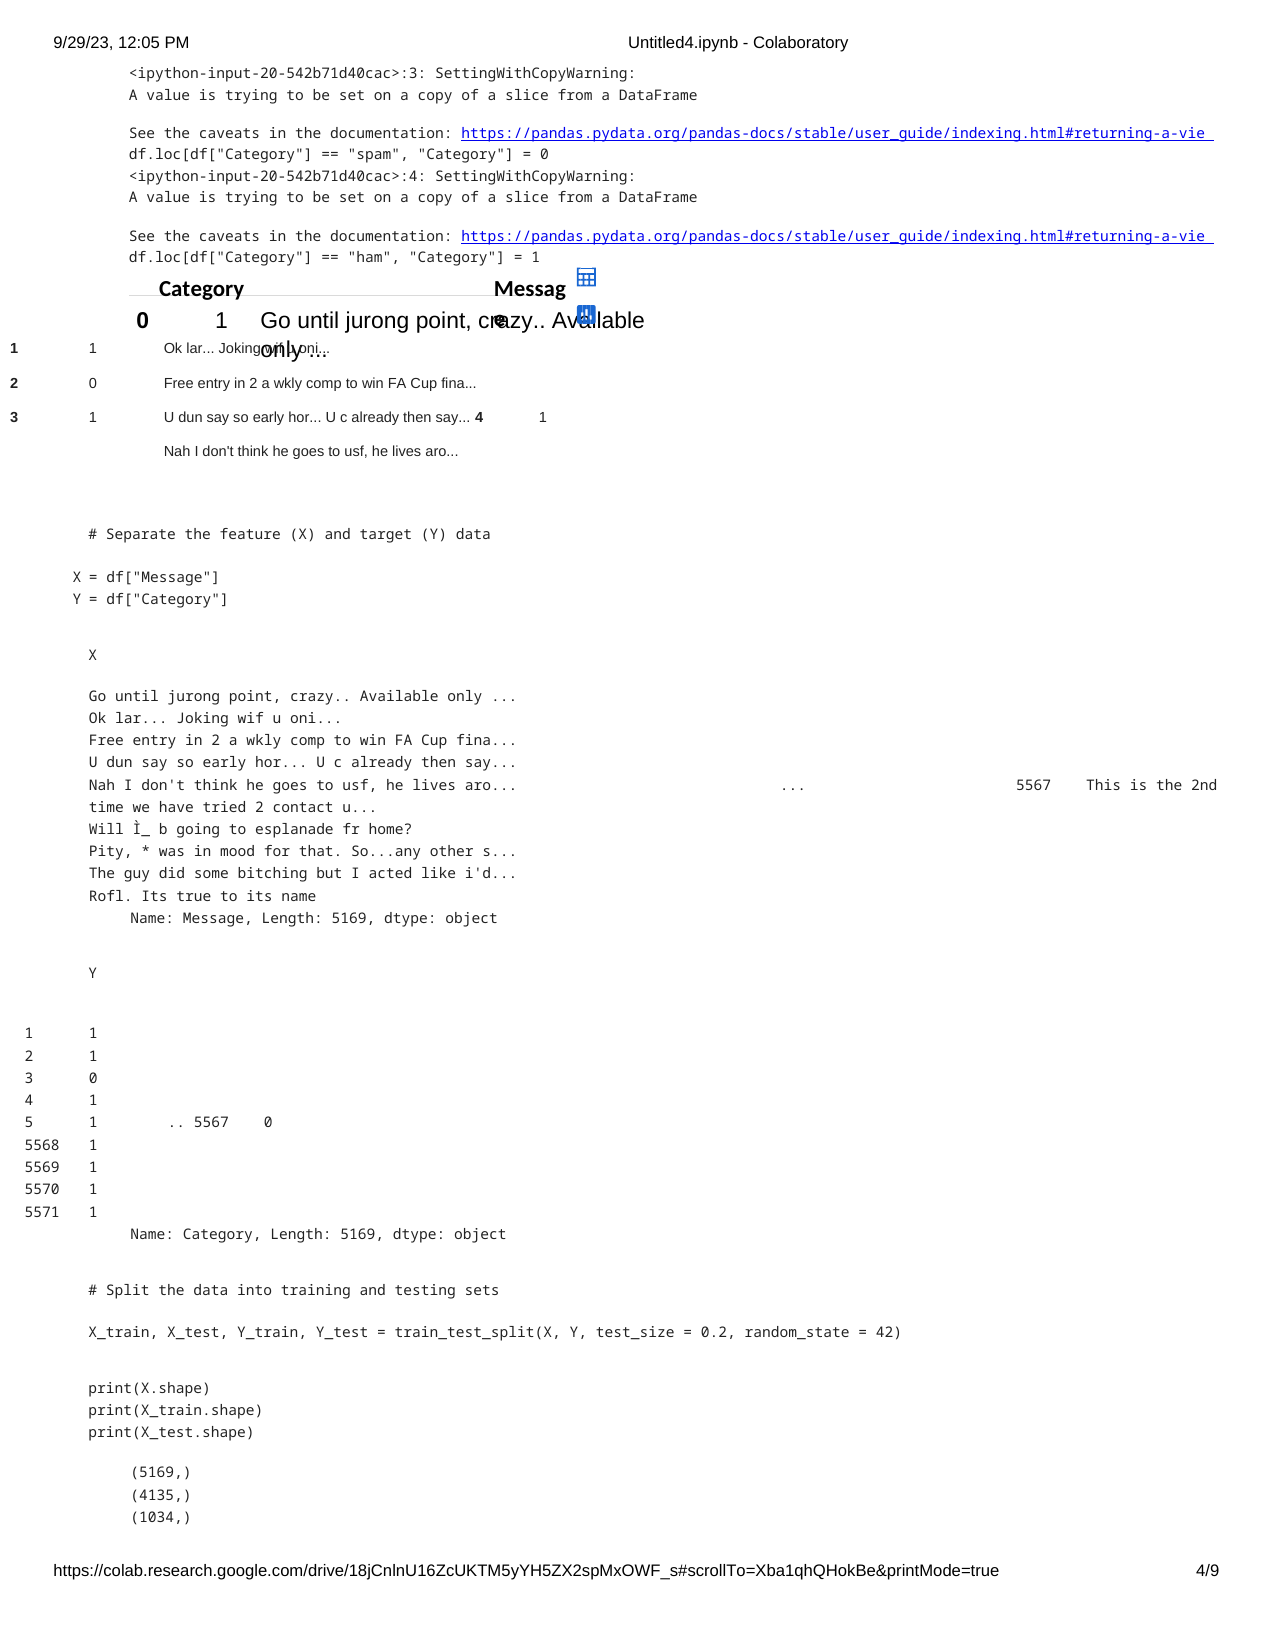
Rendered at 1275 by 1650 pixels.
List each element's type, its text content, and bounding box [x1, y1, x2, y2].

list Rofl. Its true to its name [0, 886, 1219, 905]
text <ipython-input-20-542b71d40cac>:4: SettingWithCopyWarning: [129, 165, 1219, 185]
list Nah I don't think he goes to usf, he lives aro... ... 5567 This is the 2nd time we have tried 2 contact u... [0, 774, 1219, 816]
list Free entry in 2 a wkly comp to win FA Cup fina... [0, 730, 1219, 750]
text (4135,) [130, 1484, 1219, 1504]
list 1 [24, 1134, 1219, 1154]
text See the caveats in the documentation: https://pandas.pydata.org/pandas-docs/stable/user_guide/indexing.html#returning-a-vie df.loc[df["Category"] == "spam", "Category"] = 0 [129, 123, 1219, 164]
list 1 [24, 1023, 1219, 1043]
list 1 .. 5567 0 [24, 1112, 1219, 1132]
text # Separate the feature (X) and target (Y) data [88, 524, 1219, 544]
text print(X.shape) print(X_train.shape) print(X_test.shape) [88, 1378, 361, 1442]
text X_train, X_test, Y_train, Y_test = train_test_split(X, Y, test_size = 0.2, random_state = 42) [88, 1322, 1219, 1342]
list Ok lar... Joking wif u oni... [0, 708, 1219, 727]
text A value is trying to be set on a copy of a slice from a DataFrame [129, 84, 1219, 104]
text <ipython-input-20-542b71d40cac>:3: SettingWithCopyWarning: [129, 63, 1219, 83]
list The guy did some bitching but I acted like i'd... [0, 863, 1219, 883]
list 0 [24, 1068, 1219, 1087]
list 1 Ok lar... Joking wif u oni... [289, 340, 558, 357]
list 1 U dun say so early hor... U c already then say... 4 1 Nah I don't think he goes to usf, he lives aro... [10, 409, 558, 459]
list 1 [24, 1090, 1219, 1110]
list Pity, * was in mood for that. So...any other s... [0, 841, 1219, 861]
list Go until jurong point, crazy.. Available only ... [0, 685, 1219, 705]
list 1 [24, 1045, 1219, 1065]
list Will Ì_ b going to esplanade fr home? [0, 819, 1219, 838]
list 1 [24, 1157, 1219, 1177]
list = df["Category"] [72, 589, 1219, 609]
text (5169,) [130, 1462, 1219, 1482]
text Y [88, 963, 1219, 983]
text (1034,) [130, 1507, 1219, 1527]
list 0 Free entry in 2 a wkly comp to win FA Cup fina... [10, 374, 558, 391]
list U dun say so early hor... U c already then say... [0, 752, 1219, 772]
text Name: Message, Length: 5169, dtype: object [130, 908, 1219, 928]
text A value is trying to be set on a copy of a slice from a DataFrame [129, 186, 1219, 206]
list 1 [24, 1201, 1219, 1221]
list 1 [24, 1179, 1219, 1199]
text Name: Category, Length: 5169, dtype: object [130, 1224, 1219, 1243]
text See the caveats in the documentation: https://pandas.pydata.org/pandas-docs/stable/user_guide/indexing.html#returning-a-vie df.loc[df["Category"] == "ham", "Category"] = 1 [129, 226, 1219, 266]
text # Split the data into training and testing sets [88, 1280, 1219, 1299]
list = df["Message"] [72, 567, 1219, 586]
text X [88, 645, 1219, 665]
list 1 Ok lar... Joking wif u oni... [10, 340, 287, 357]
